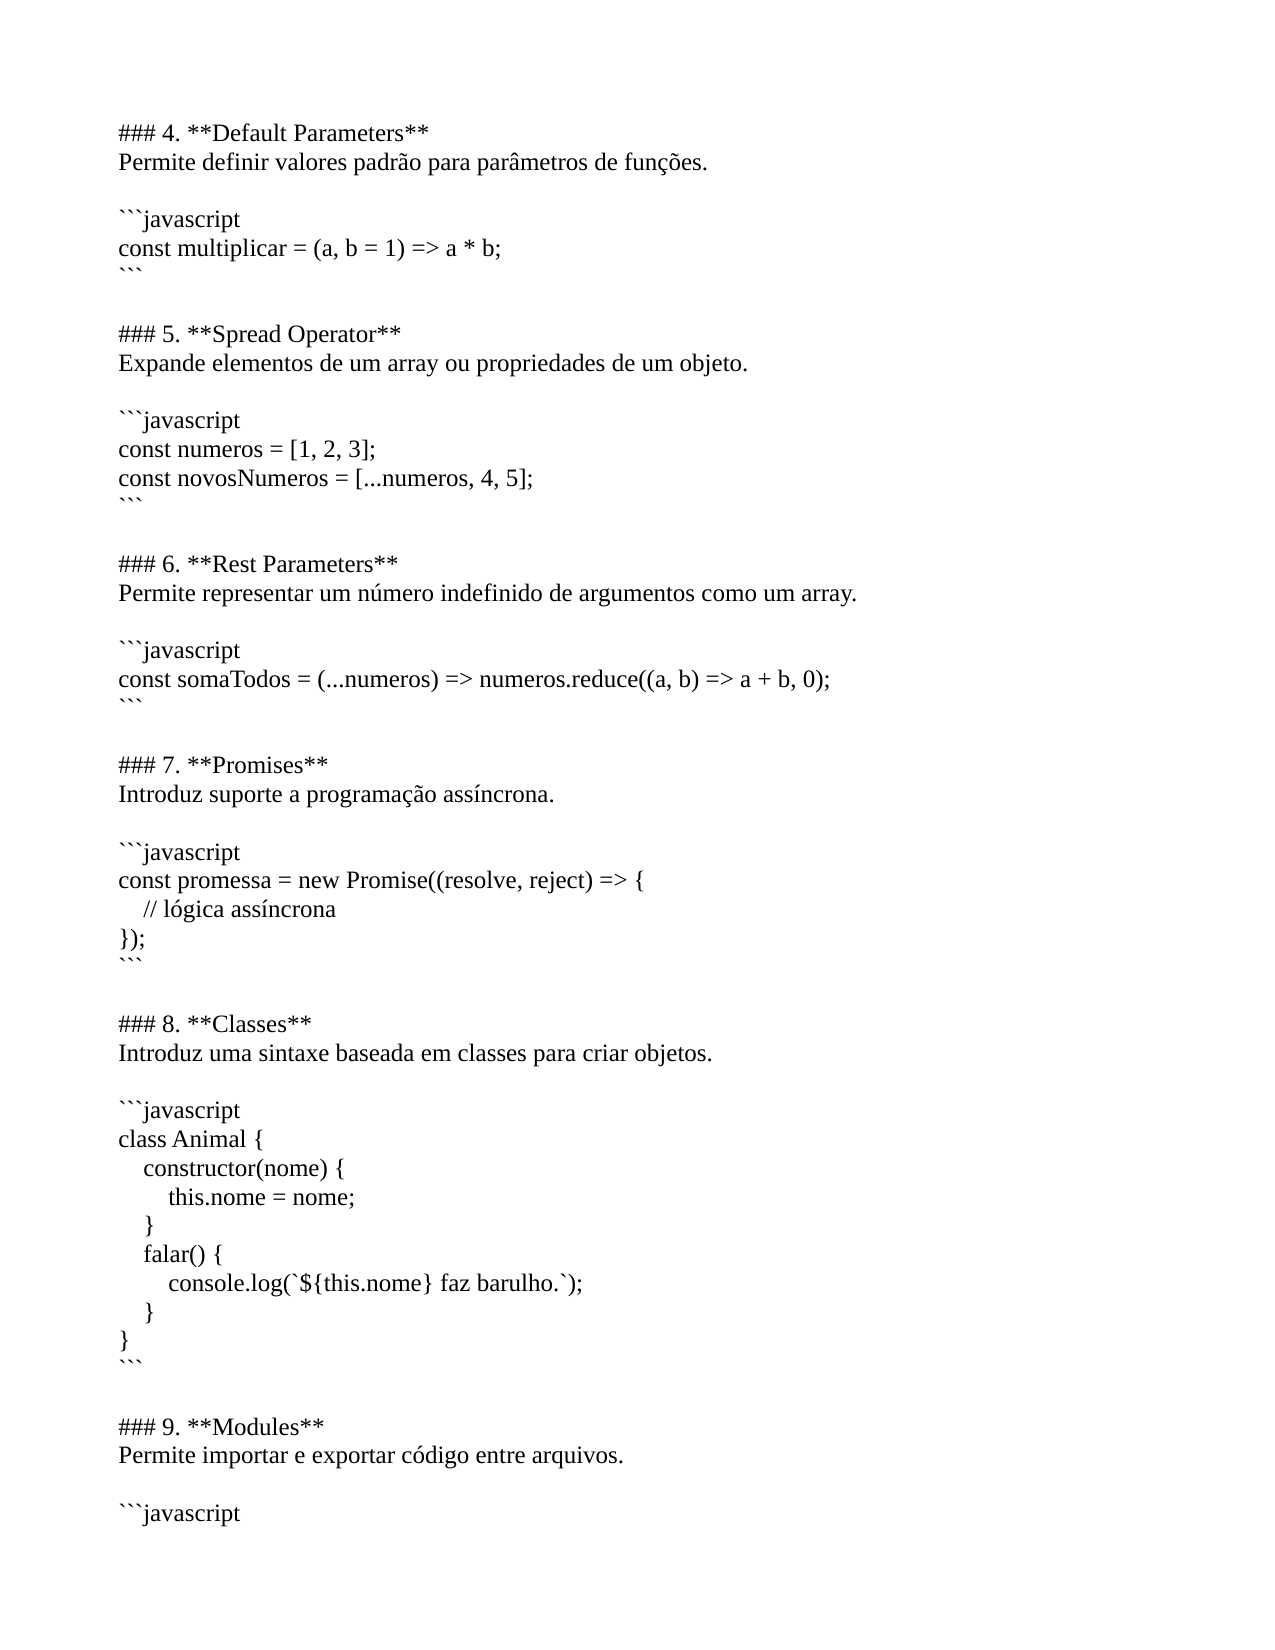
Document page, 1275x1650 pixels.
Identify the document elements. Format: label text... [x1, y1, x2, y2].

text ### 9. **Modules** [118, 1412, 1157, 1441]
text Permite importar e exportar código entre arquivos. [118, 1441, 1157, 1469]
text ### 6. **Rest Parameters** [118, 549, 1157, 578]
text constructor(nome) { [118, 1153, 1157, 1182]
text ```javascript [118, 837, 1157, 866]
text ### 4. **Default Parameters** [118, 118, 1157, 147]
text Permite representar um número indefinido de argumentos como um array. [118, 578, 1157, 607]
text } [118, 1326, 1157, 1354]
text ``` [118, 1354, 1157, 1383]
text const somaTodos = (...numeros) => numeros.reduce((a, b) => a + b, 0); [118, 664, 1157, 693]
text ``` [118, 262, 1157, 291]
text }); [118, 923, 1157, 952]
text ### 7. **Promises** [118, 751, 1157, 779]
text falar() { [118, 1239, 1157, 1268]
text Expande elementos de um array ou propriedades de um objeto. [118, 348, 1157, 377]
text ### 5. **Spread Operator** [118, 319, 1157, 348]
text const multiplicar = (a, b = 1) => a * b; [118, 233, 1157, 262]
text ### 8. **Classes** [118, 1009, 1157, 1038]
text ```javascript [118, 1096, 1157, 1124]
text const numeros = [1, 2, 3]; [118, 434, 1157, 463]
text Permite definir valores padrão para parâmetros de funções. [118, 147, 1157, 176]
text console.log(`${this.nome} faz barulho.`); [118, 1268, 1157, 1297]
text ```javascript [118, 1498, 1157, 1527]
text Introduz suporte a programação assíncrona. [118, 779, 1157, 808]
text ``` [118, 952, 1157, 981]
text // lógica assíncrona [118, 894, 1157, 923]
text ```javascript [118, 406, 1157, 434]
text ```javascript [118, 204, 1157, 233]
text ```javascript [118, 636, 1157, 664]
text class Animal { [118, 1124, 1157, 1153]
text const promessa = new Promise((resolve, reject) => { [118, 866, 1157, 894]
text ``` [118, 693, 1157, 722]
text ``` [118, 492, 1157, 521]
text this.nome = nome; [118, 1182, 1157, 1211]
text Introduz uma sintaxe baseada em classes para criar objetos. [118, 1038, 1157, 1067]
text } [118, 1211, 1157, 1239]
text } [118, 1297, 1157, 1326]
text const novosNumeros = [...numeros, 4, 5]; [118, 463, 1157, 492]
